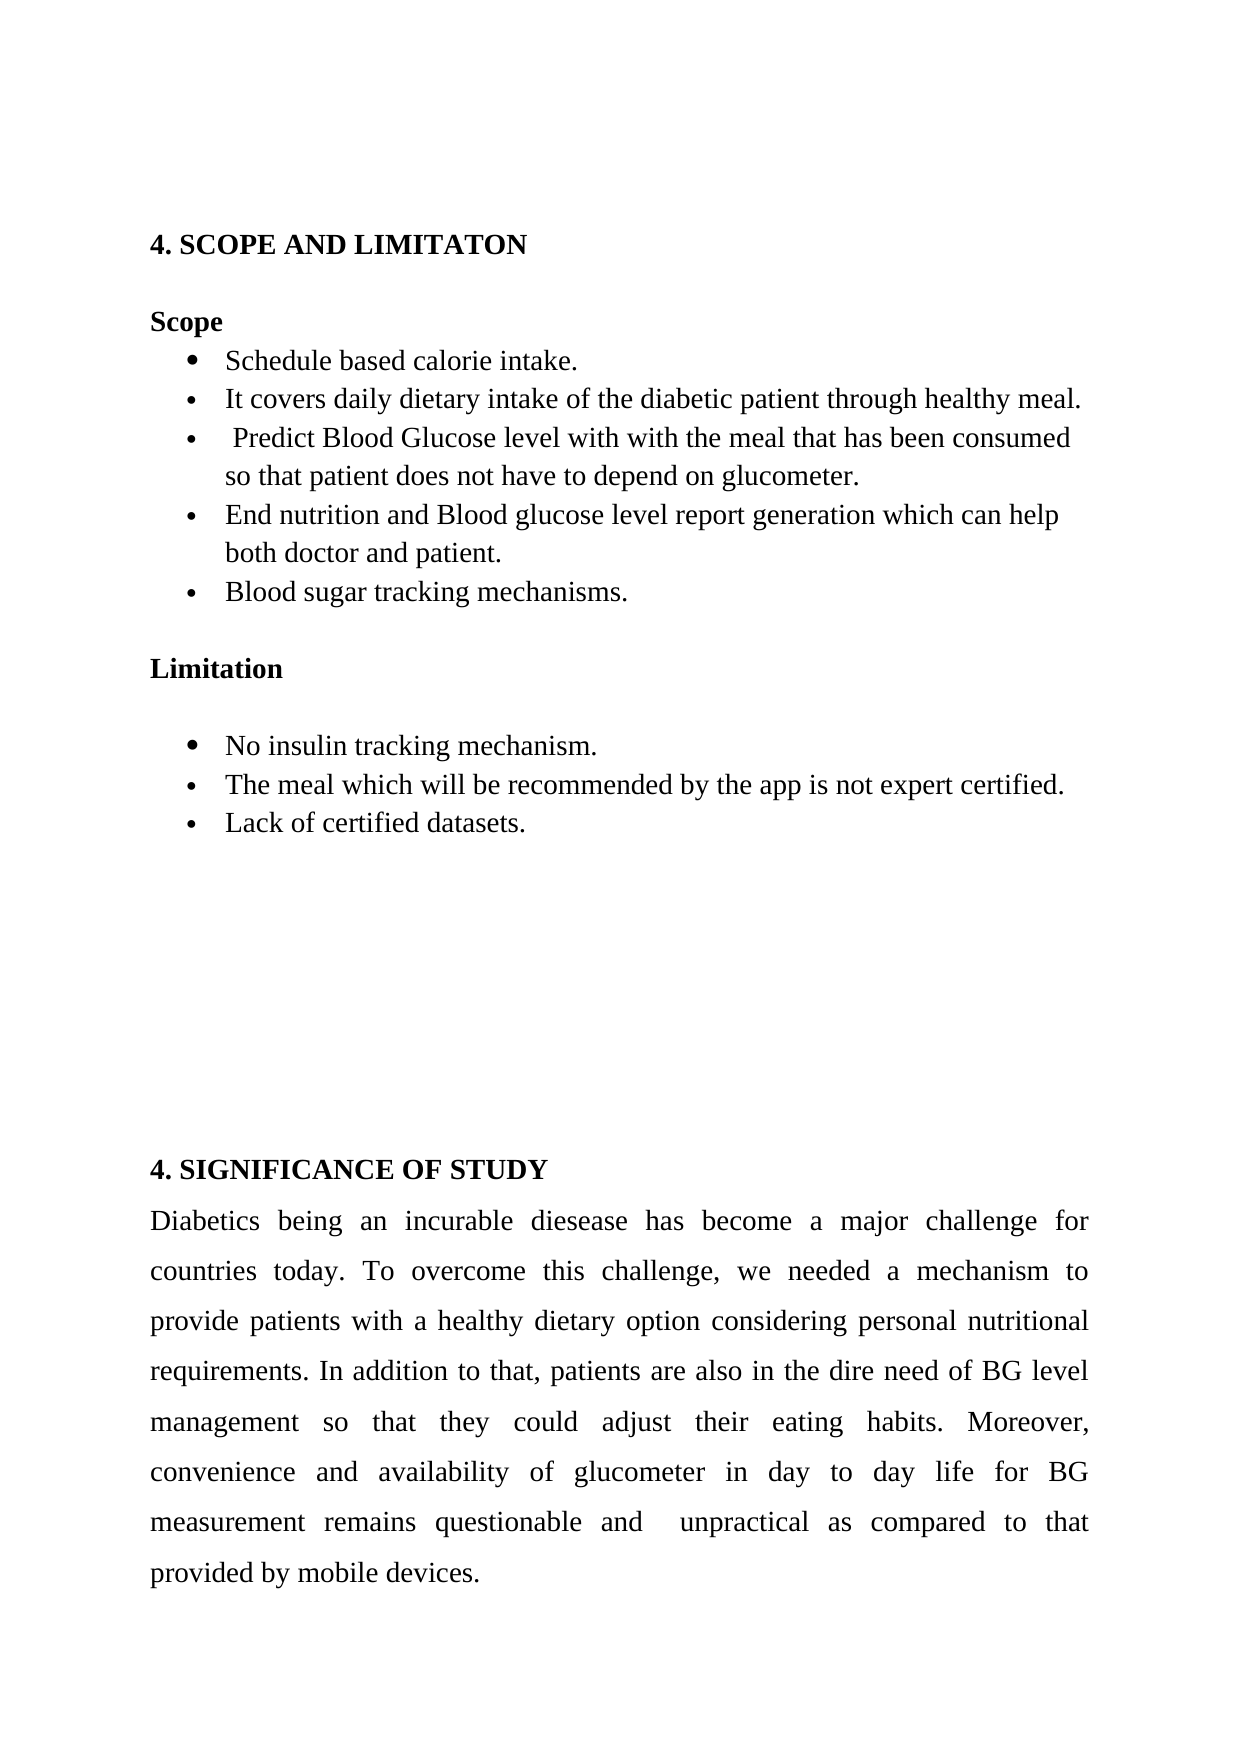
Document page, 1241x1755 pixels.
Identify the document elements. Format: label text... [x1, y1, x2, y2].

list Schedule based calorie intake. [187, 343, 1090, 376]
list Predict Blood Glucose level with with the meal that has been consumed so that patient does not have to depend on glucometer. [187, 420, 1090, 492]
list Lack of certified datasets. [187, 805, 1090, 839]
list No insulin tracking mechanism. [187, 728, 1090, 762]
text Scope [150, 304, 1090, 338]
list It covers daily dietary intake of the diabetic patient through healthy meal. [187, 381, 1090, 415]
text 4. SIGNIFICANCE OF STUDY [150, 1152, 1090, 1186]
text 4. SCOPE AND LIMITATON [150, 227, 1090, 261]
text Limitation [150, 651, 1090, 685]
text Diabetics being an incurable diesease has become a major challenge for countries today. To overcome this challenge, we needed a mechanism to provide patients with a healthy dietary option considering personal nutritional requirements. In addition to that, patients are also in the dire need of BG level management so that they could adjust their eating habits. Moreover, convenience and availability of glucometer in day to day life for BG measurement remains questionable and unpractical as compared to that provided by mobile devices. [150, 1203, 1090, 1588]
list Blood sugar tracking mechanisms. [187, 574, 1090, 608]
list End nutrition and Blood glucose level report generation which can help both doctor and patient. [187, 497, 1090, 569]
list The meal which will be recommended by the app is not expert certified. [187, 767, 1090, 800]
